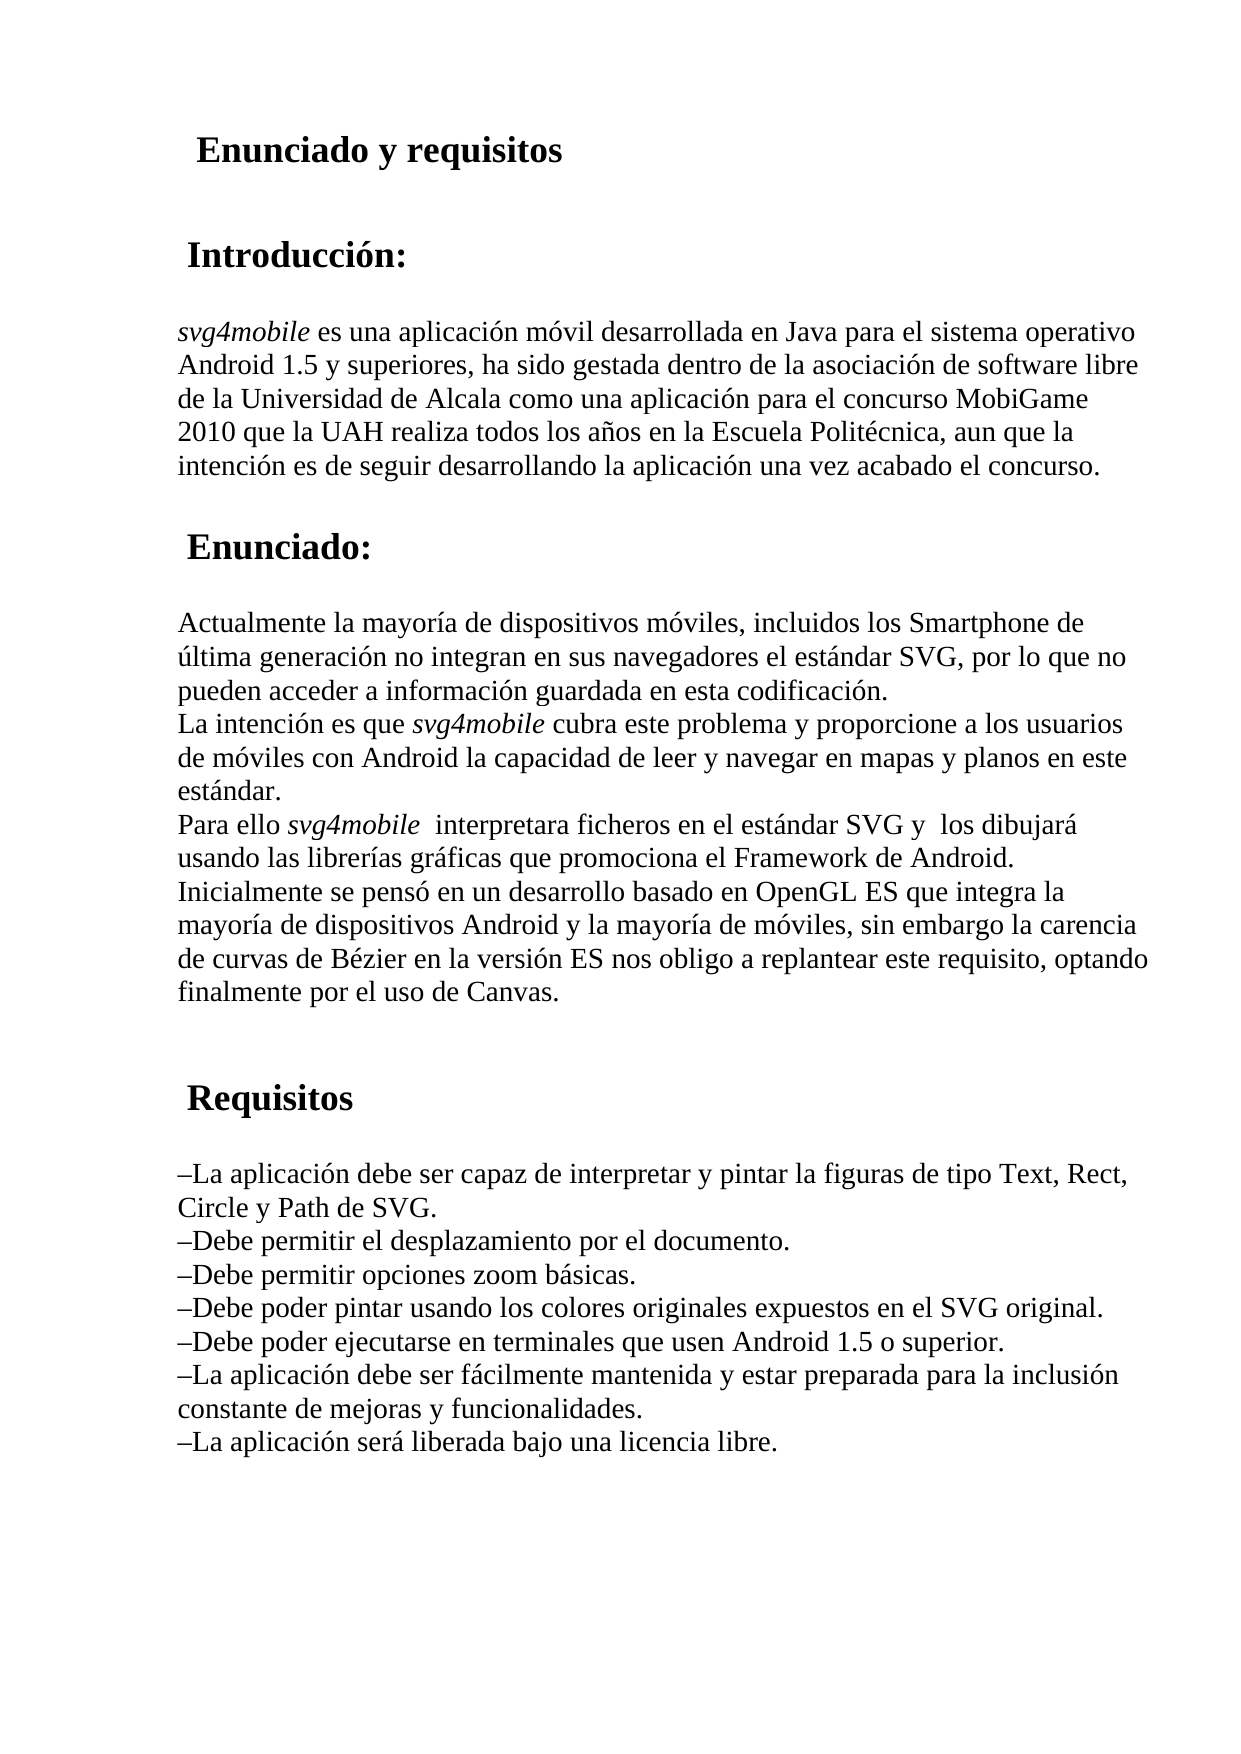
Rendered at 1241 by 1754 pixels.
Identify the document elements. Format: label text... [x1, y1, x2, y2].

list La aplicación será liberada bajo una licencia libre. [177, 1424, 1152, 1458]
subtitle Enunciado y requisitos [187, 127, 1142, 171]
text Actualmente la mayoría de dispositivos móviles, incluidos los Smartphone de última generación no integran en sus navegadores el estándar SVG, por lo que no pueden acceder a información guardada en esta codificación. [888, 606, 1152, 706]
text Inicialmente se pensó en un desarrollo basado en OpenGL ES que integra la mayoría de dispositivos Android y la mayoría de móviles, sin embargo la carencia de curvas de Bézier en la versión ES nos obligo a replantear este requisito, optando finalmente por el uso de Canvas. [177, 874, 1152, 1008]
subtitle Requisitos [353, 1075, 1142, 1118]
subtitle Enunciado: [372, 524, 1142, 567]
list Debe poder ejecutarse en terminales que usen Android 1.5 o superior. [1005, 1324, 1152, 1357]
subtitle Introducción: [187, 232, 1142, 276]
text La intención es que svg4mobile cubra este problema y proporcione a los usuarios de móviles con Android la capacidad de leer y navegar en mapas y planos en este estándar. [282, 706, 1152, 807]
list Debe poder pintar usando los colores originales expuestos en el SVG original. [1104, 1290, 1152, 1324]
text Para ello svg4mobile interpretara ficheros en el estándar SVG y los dibujará usando las librerías gráficas que promociona el Framework de Android. [1015, 807, 1152, 874]
list Debe permitir opciones zoom básicas. [636, 1257, 1152, 1290]
list Debe permitir el desplazamiento por el documento. [790, 1223, 1152, 1257]
text svg4mobile es una aplicación móvil desarrollada en Java para el sistema operativo Android 1.5 y superiores, ha sido gestada dentro de la asociación de software libre de la Universidad de Alcala como una aplicación para el concurso MobiGame 2010 que la UAH realiza todos los años en la Escuela Politécnica, aun que la intención es de seguir desarrollando la aplicación una vez acabado el concurso. [1081, 314, 1152, 481]
list La aplicación debe ser capaz de interpretar y pintar la figuras de tipo Text, Rect, Circle y Path de SVG. [437, 1156, 1152, 1223]
list La aplicación debe ser fácilmente mantenida y estar preparada para la inclusión constante de mejoras y funcionalidades. [177, 1357, 1152, 1424]
